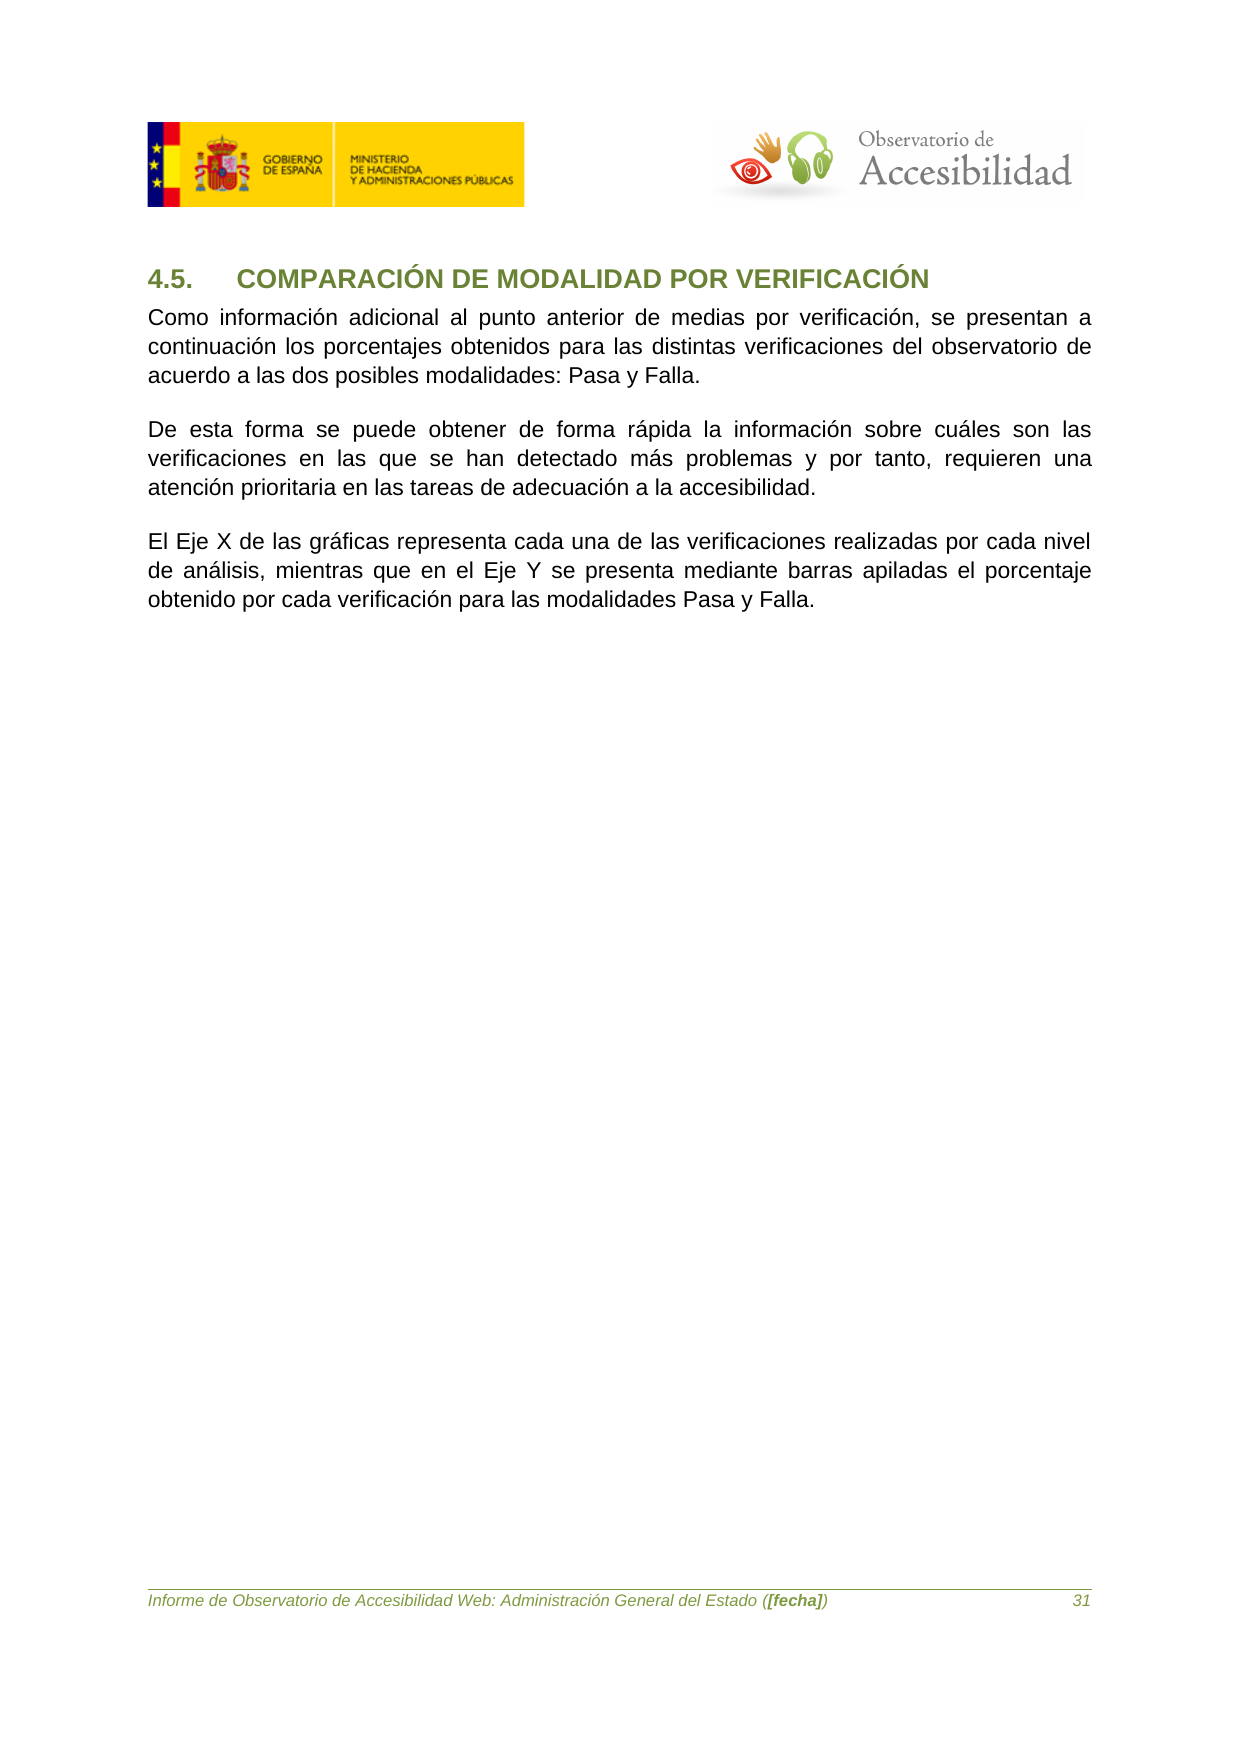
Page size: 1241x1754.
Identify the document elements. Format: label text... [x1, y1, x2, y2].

picture [710, 122, 1086, 205]
picture [147, 122, 525, 207]
text De esta forma se puede obtener de forma rápida la información sobre cuáles son las verificaciones en las que se han detectado más problemas y por tanto, requieren una atención prioritaria en las tareas de adecuación a la accesibilidad. [148, 416, 1092, 500]
text Como información adicional al punto anterior de medias por verificación, se presentan a continuación los porcentajes obtenidos para las distintas verificaciones del observatorio de acuerdo a las dos posibles modalidades: Pasa y Falla. [148, 304, 1092, 388]
text El Eje X de las gráficas representa cada una de las verificaciones realizadas por cada nivel de análisis, mientras que en el Eje Y se presenta mediante barras apiladas el porcentaje obtenido por cada verificación para las modalidades Pasa y Falla. [148, 528, 1092, 612]
list Comparación de Modalidad por Verificación [148, 263, 1092, 294]
